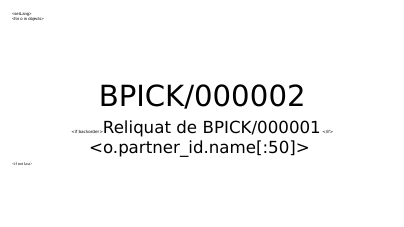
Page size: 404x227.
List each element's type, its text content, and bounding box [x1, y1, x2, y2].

text BPICK/000002 [12, 79, 392, 113]
text <o.partner_id.name[:50]> [12, 138, 392, 157]
text <if backorder>Reliquat de BPICK/000001 </if> [12, 118, 392, 138]
text <setLang> [12, 12, 392, 17]
text <for o in objects> [31, 17, 392, 21]
text <if not last> [12, 162, 392, 167]
